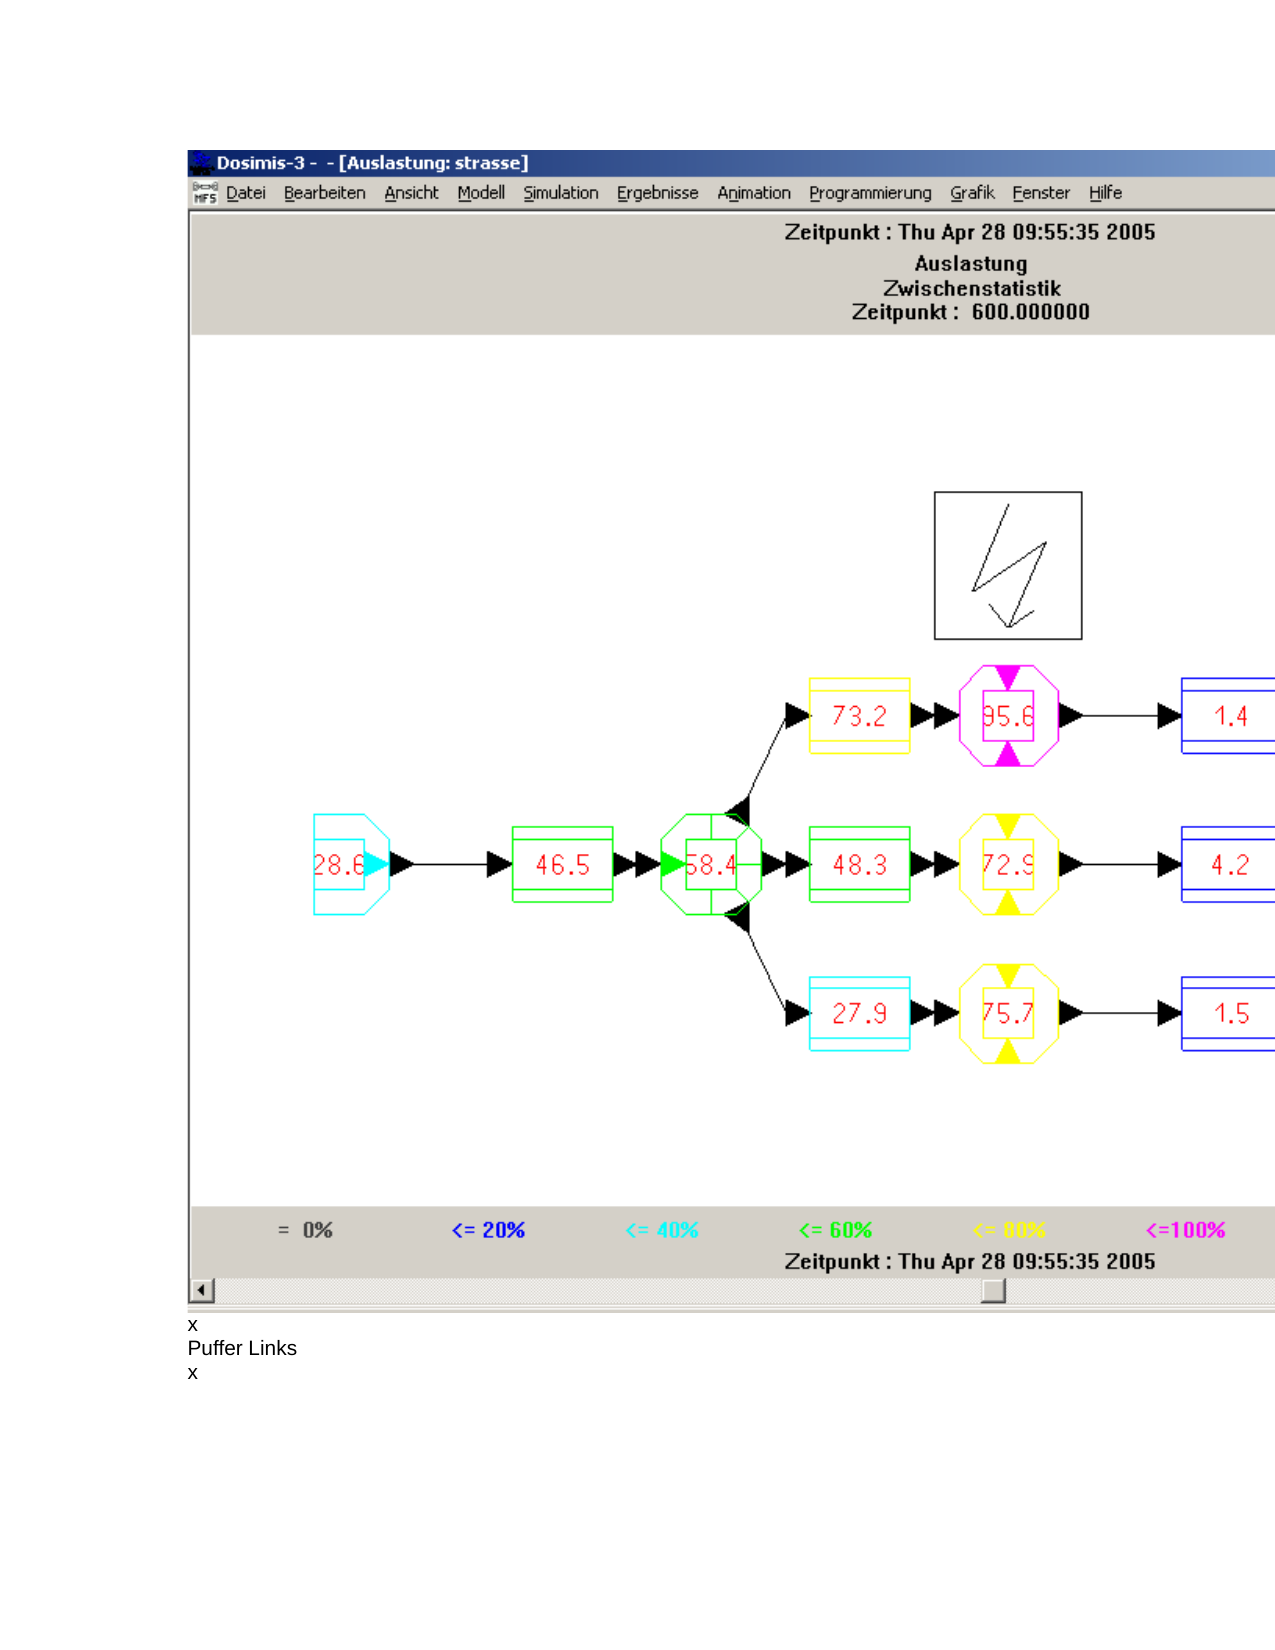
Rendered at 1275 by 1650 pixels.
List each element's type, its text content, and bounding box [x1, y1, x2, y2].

text Puffer Links [187, 1336, 1087, 1360]
text x [187, 1360, 1087, 1384]
text x [187, 1313, 1087, 1336]
